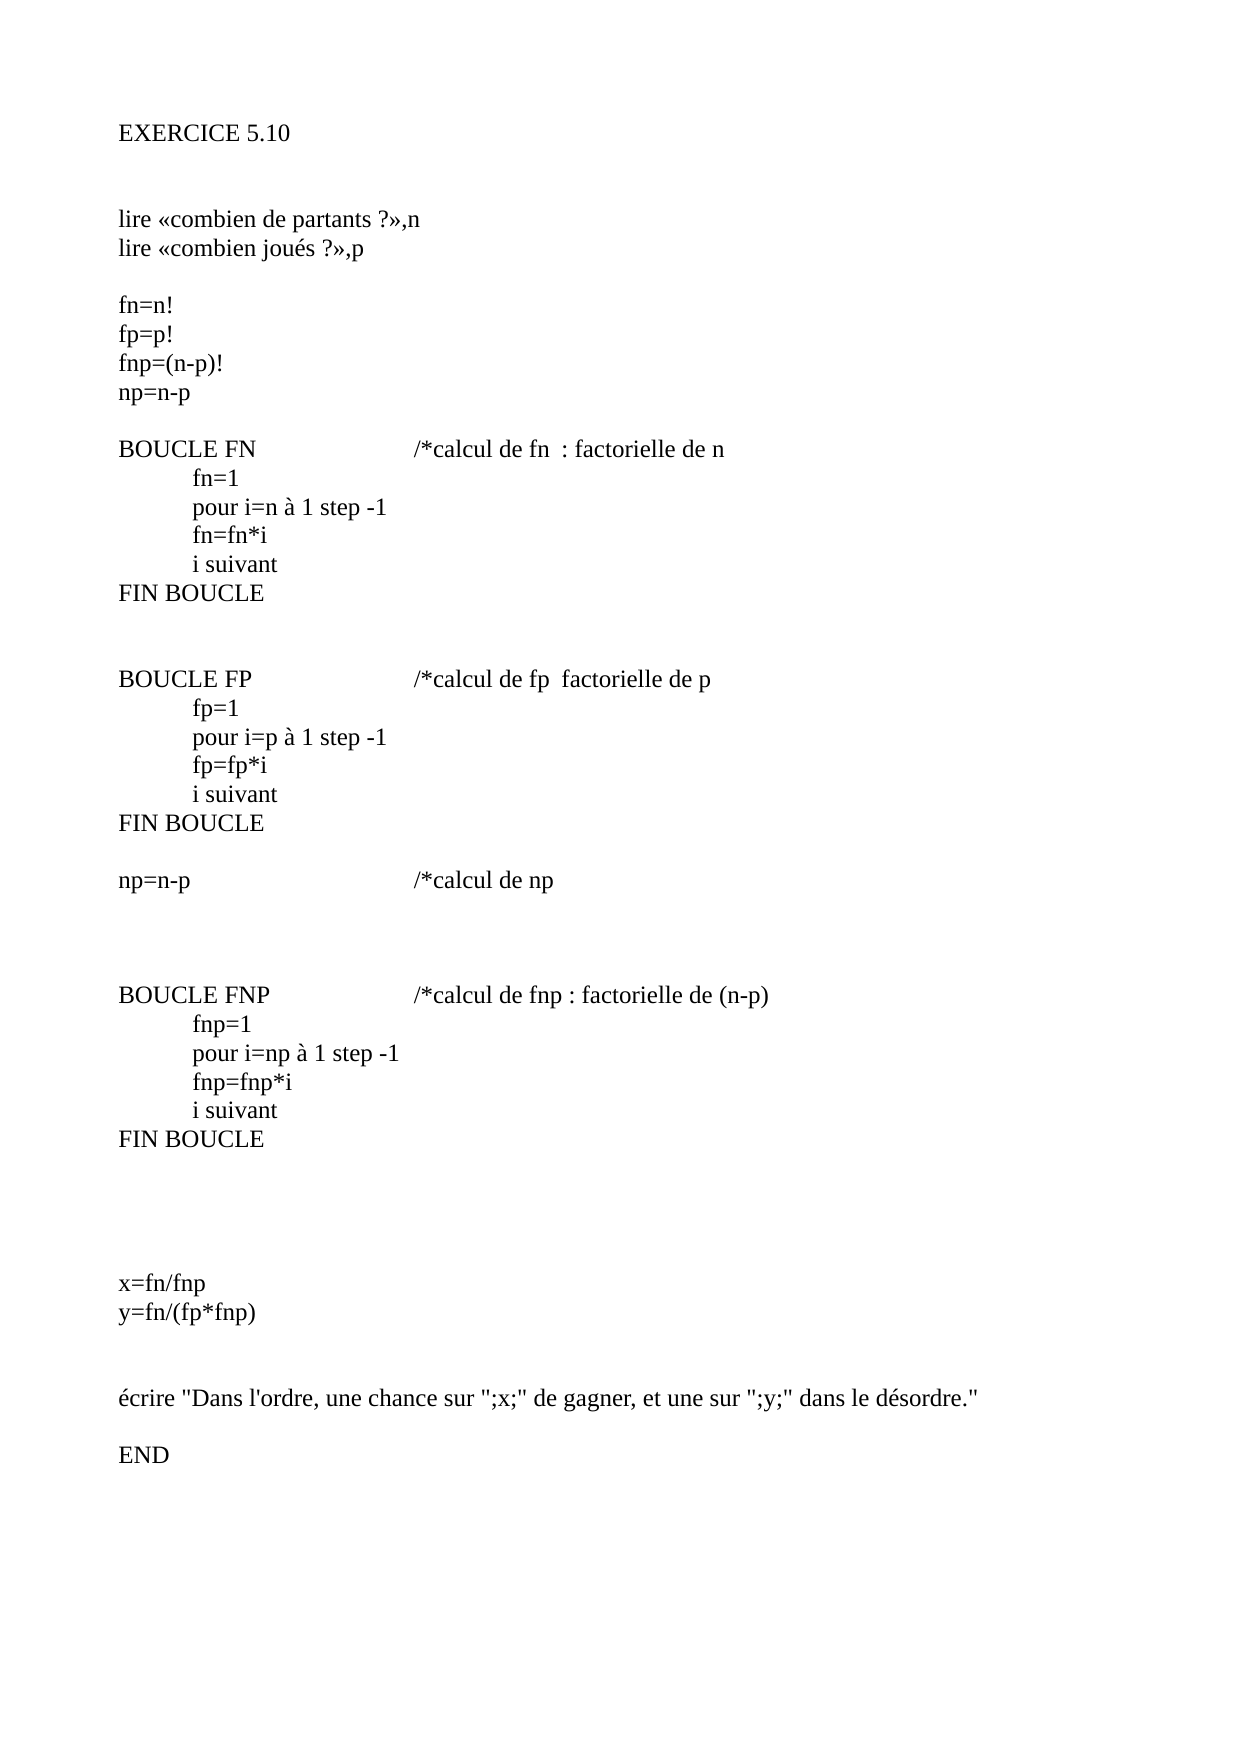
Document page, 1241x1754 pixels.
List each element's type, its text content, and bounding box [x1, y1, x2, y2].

text np=n-p [118, 377, 1122, 406]
text BOUCLE FP /*calcul de fp factorielle de p [118, 664, 1122, 693]
text np=n-p /*calcul de np [118, 866, 1122, 894]
text fp=1 [118, 693, 1122, 722]
text pour i=n à 1 step -1 [118, 492, 1122, 521]
text EXERCICE 5.10 [118, 118, 1122, 147]
text y=fn/(fp*fnp) [118, 1297, 1122, 1326]
text i suivant [118, 1096, 1122, 1124]
text fn=fn*i [118, 521, 1122, 549]
text fnp=fnp*i [118, 1067, 1122, 1096]
text fp=p! [118, 319, 1122, 348]
text fnp=1 [118, 1009, 1122, 1038]
text BOUCLE FN /*calcul de fn : factorielle de n [118, 434, 1122, 463]
text fn=1 [118, 463, 1122, 492]
text fnp=(n-p)! [118, 348, 1122, 377]
text pour i=np à 1 step -1 [118, 1038, 1122, 1067]
text END [118, 1441, 1122, 1469]
text pour i=p à 1 step -1 [118, 722, 1122, 751]
text FIN BOUCLE [118, 1124, 1122, 1153]
text FIN BOUCLE [118, 808, 1122, 837]
text fn=n! [118, 291, 1122, 319]
text i suivant [118, 549, 1122, 578]
text écrire "Dans l'ordre, une chance sur ";x;" de gagner, et une sur ";y;" dans le désordre." [118, 1383, 1122, 1412]
text i suivant [118, 779, 1122, 808]
text x=fn/fnp [118, 1268, 1122, 1297]
text fp=fp*i [118, 751, 1122, 779]
text lire «combien de partants ?»,n [118, 204, 1122, 233]
text BOUCLE FNP /*calcul de fnp : factorielle de (n-p) [118, 981, 1122, 1009]
text lire «combien joués ?»,p [118, 233, 1122, 262]
text FIN BOUCLE [118, 578, 1122, 607]
